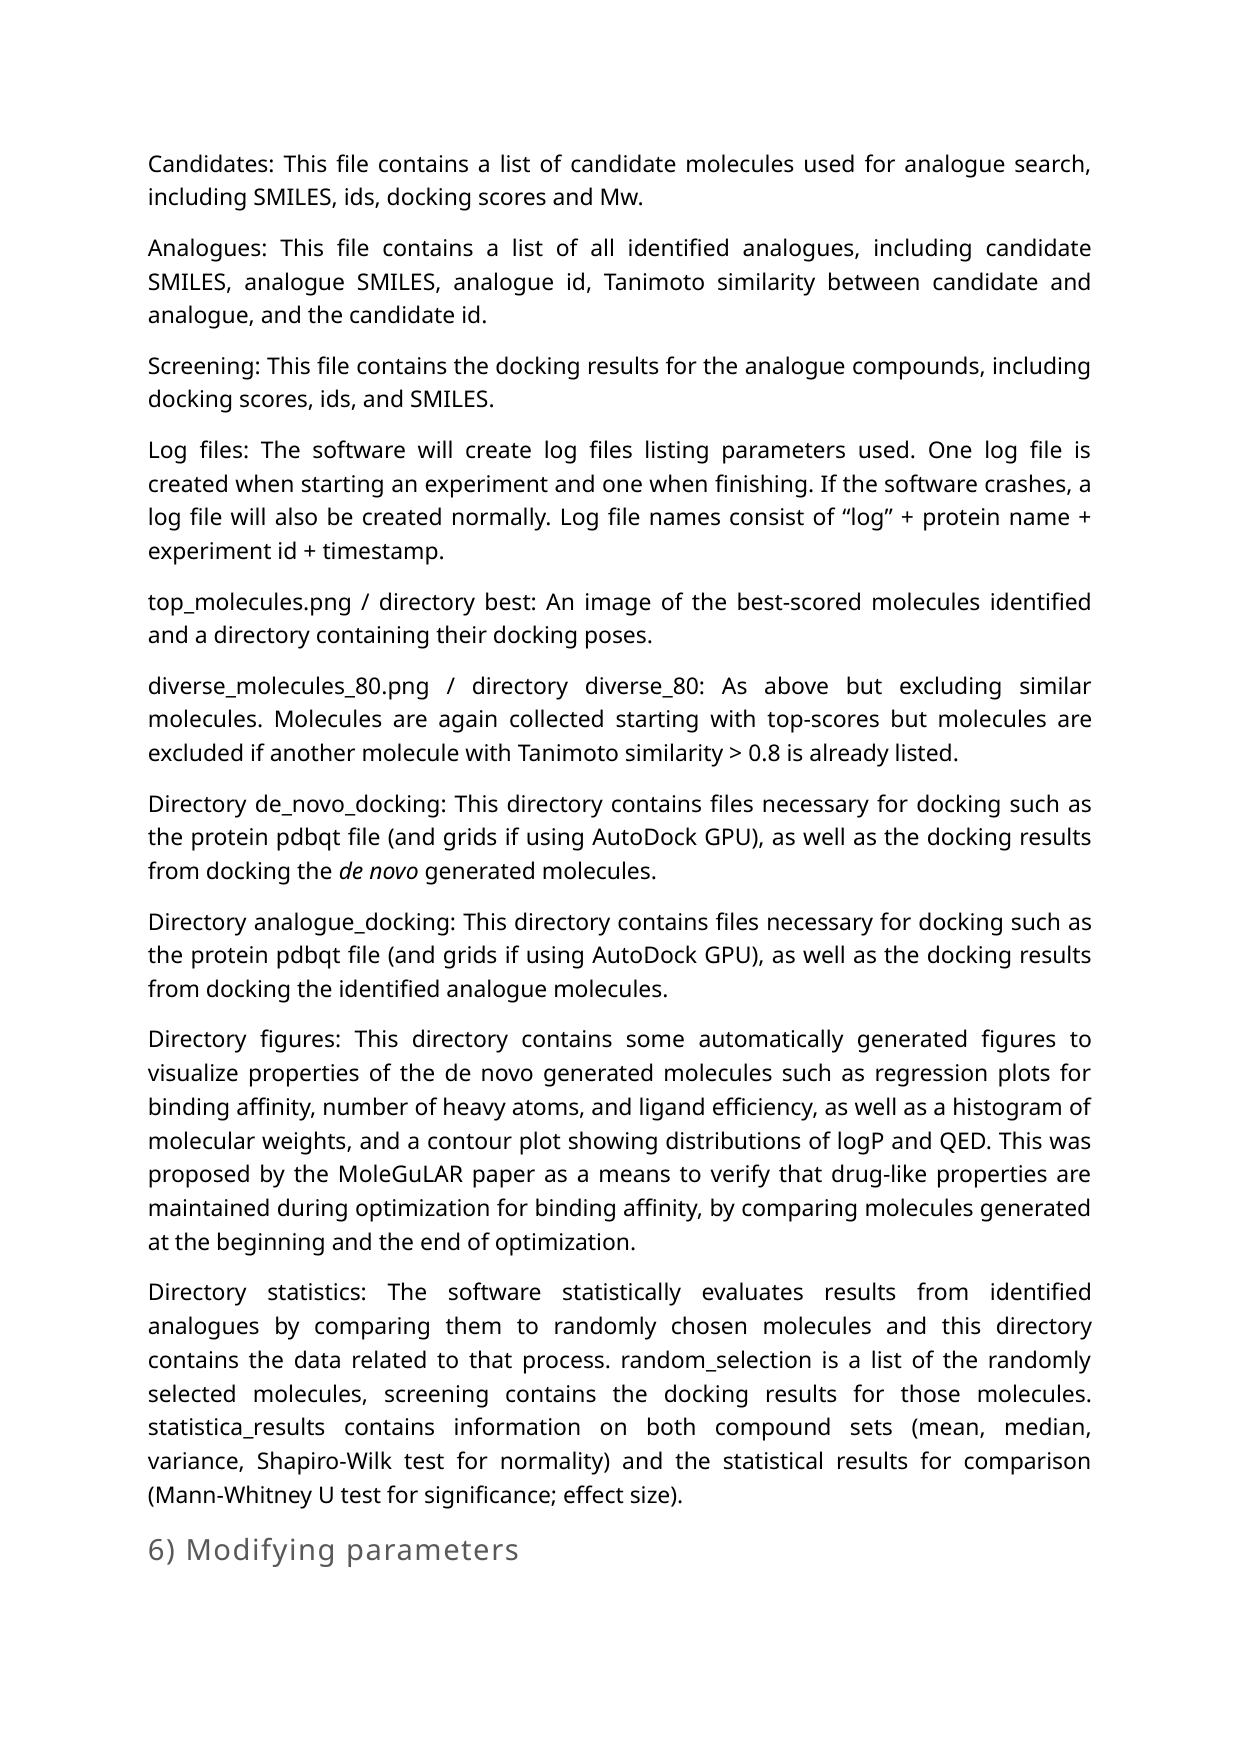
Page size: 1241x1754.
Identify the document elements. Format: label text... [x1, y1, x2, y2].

text Candidates: This file contains a list of candidate molecules used for analogue search, including SMILES, ids, docking scores and Mw. [148, 148, 1093, 213]
subtitle 6) Modifying parameters [148, 1529, 1093, 1569]
text Directory statistics: The software statistically evaluates results from identified analogues by comparing them to randomly chosen molecules and this directory contains the data related to that process. random_selection is a list of the randomly selected molecules, screening contains the docking results for those molecules. statistica_results contains information on both compound sets (mean, median, variance, Shapiro-Wilk test for normality) and the statistical results for comparison (Mann-Whitney U test for significance; effect size). [148, 1276, 1093, 1510]
text Directory figures: This directory contains some automatically generated figures to visualize properties of the de novo generated molecules such as regression plots for binding affinity, number of heavy atoms, and ligand efficiency, as well as a histogram of molecular weights, and a contour plot showing distributions of logP and QED. This was proposed by the MoleGuLAR paper as a means to verify that drug-like properties are maintained during optimization for binding affinity, by comparing molecules generated at the beginning and the end of optimization. [148, 1023, 1093, 1257]
text Directory analogue_docking: This directory contains files necessary for docking such as the protein pdbqt file (and grids if using AutoDock GPU), as well as the docking results from docking the identified analogue molecules. [148, 906, 1093, 1004]
text Screening: This file contains the docking results for the analogue compounds, including docking scores, ids, and SMILES. [148, 350, 1093, 415]
text Log files: The software will create log files listing parameters used. One log file is created when starting an experiment and one when finishing. If the software crashes, a log file will also be created normally. Log file names consist of “log” + protein name + experiment id + timestamp. [148, 434, 1093, 566]
text Directory de_novo_docking: This directory contains files necessary for docking such as the protein pdbqt file (and grids if using AutoDock GPU), as well as the docking results from docking the de novo generated molecules. [148, 788, 1093, 886]
text top_molecules.png / directory best: An image of the best-scored molecules identified and a directory containing their docking poses. [148, 586, 1093, 651]
text Analogues: This file contains a list of all identified analogues, including candidate SMILES, analogue SMILES, analogue id, Tanimoto similarity between candidate and analogue, and the candidate id. [148, 232, 1093, 331]
text diverse_molecules_80.png / directory diverse_80: As above but excluding similar molecules. Molecules are again collected starting with top-scores but molecules are excluded if another molecule with Tanimoto similarity > 0.8 is already listed. [148, 670, 1093, 768]
